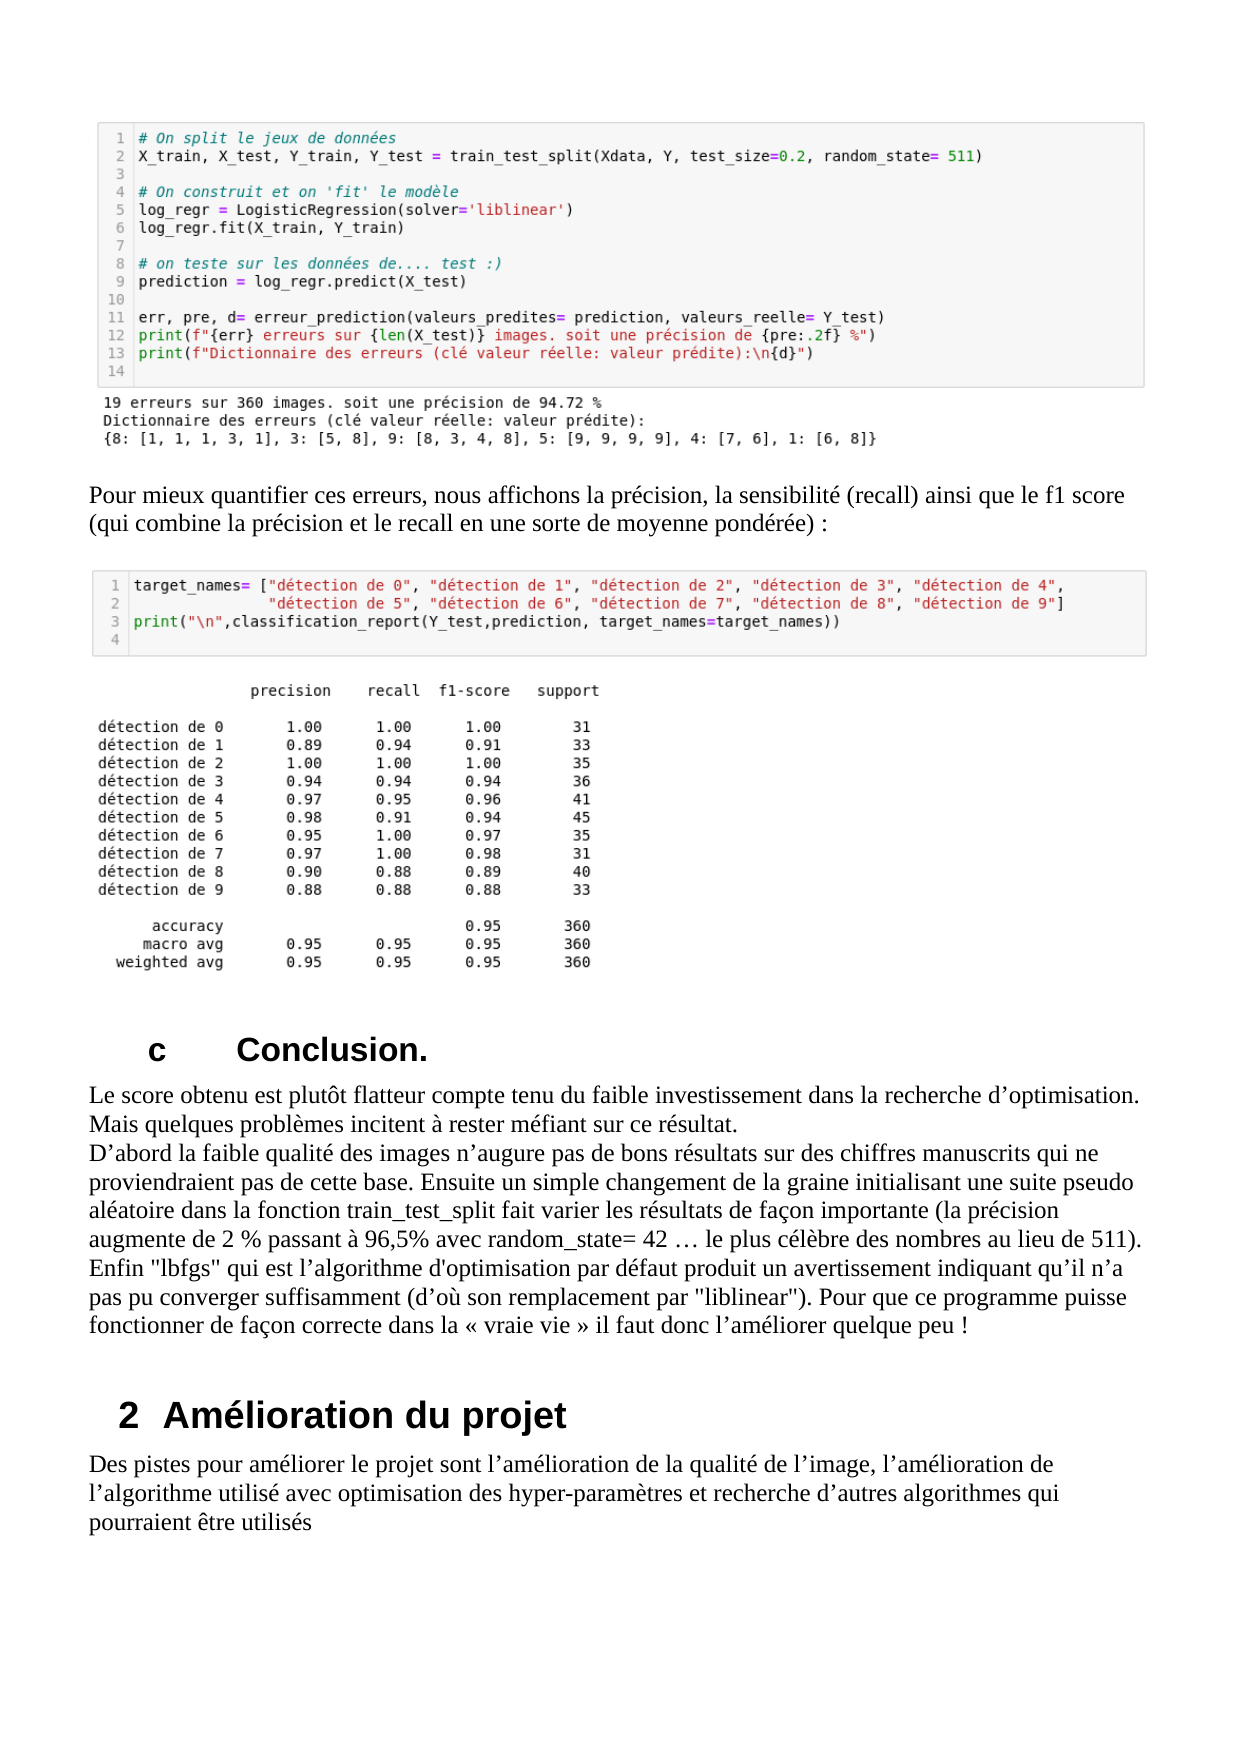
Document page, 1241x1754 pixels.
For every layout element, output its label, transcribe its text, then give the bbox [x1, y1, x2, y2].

text D’abord la faible qualité des images n’augure pas de bons résultats sur des chiffres manuscrits qui ne proviendraient pas de cette base. Ensuite un simple changement de la graine initialisant une suite pseudo aléatoire dans la fonction train_test_split fait varier les résultats de façon importante (la précision augmente de 2 % passant à 96,5% avec random_state= 42 … le plus célèbre des nombres au lieu de 511). Enfin "lbfgs" qui est l’algorithme d'optimisation par défaut produit un avertissement indiquant qu’il n’a pas pu converger suffisamment (d’où son remplacement par "liblinear"). Pour que ce programme puisse fonctionner de façon correcte dans la « vraie vie » il faut donc l’améliorer quelque peu ! [88, 1138, 1152, 1339]
subtitle Amélioration du projet [88, 1393, 1152, 1437]
text Pour mieux quantifier ces erreurs, nous affichons la précision, la sensibilité (recall) ainsi que le f1 score (qui combine la précision et le recall en une sorte de moyenne pondérée) : [88, 480, 1152, 537]
text Des pistes pour améliorer le projet sont l’amélioration de la qualité de l’image, l’amélioration de l’algorithme utilisé avec optimisation des hyper-paramètres et recherche d’autres algorithmes qui pourraient être utilisés [88, 1449, 1152, 1535]
subtitle Conclusion. [88, 1029, 1152, 1068]
picture [88, 566, 1152, 980]
picture [88, 118, 1152, 451]
text Le score obtenu est plutôt flatteur compte tenu du faible investissement dans la recherche d’optimisation. Mais quelques problèmes incitent à rester méfiant sur ce résultat. [88, 1081, 1152, 1138]
